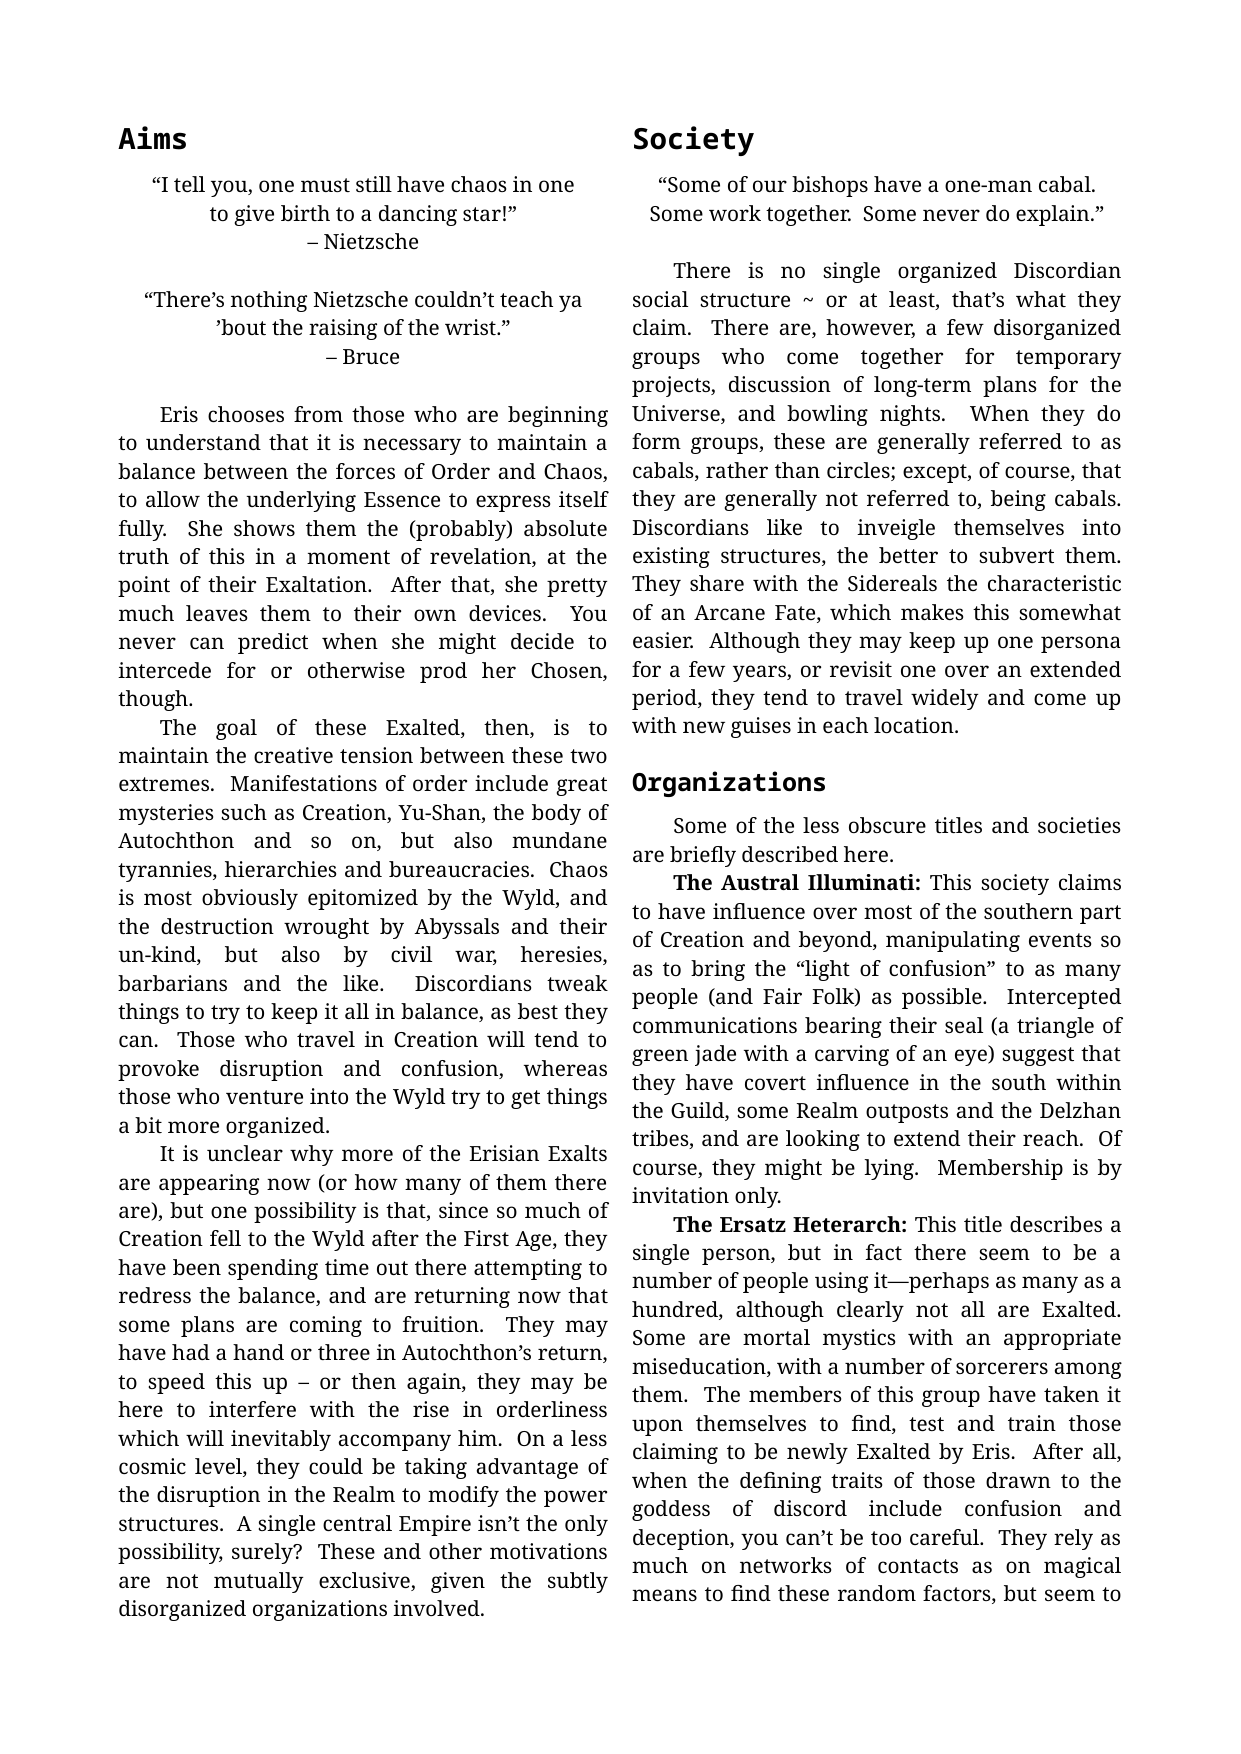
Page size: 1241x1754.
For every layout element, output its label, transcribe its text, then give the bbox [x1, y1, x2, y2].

text “There’s nothing Nietzsche couldn’t teach ya ’bout the raising of the wrist.” – Bruce [118, 285, 608, 370]
text It is unclear why more of the Erisian Exalts are appearing now (or how many of them there are), but one possibility is that, since so much of Creation fell to the Wyld after the First Age, they have been spending time out there attempting to redress the balance, and are returning now that some plans are coming to fruition. They may have had a hand or three in Autochthon’s return, to speed this up – or then again, they may be here to interfere with the rise in orderliness which will inevitably accompany him. On a less cosmic level, they could be taking advantage of the disruption in the Realm to modify the power structures. A single central Empire isn’t the only possibility, surely? These and other motivations are not mutually exclusive, given the subtly disorganized organizations involved. [118, 1139, 608, 1623]
text There is no single organized Discordian social structure ~ or at least, that’s what they claim. There are, however, a few disorganized groups who come together for temporary projects, discussion of long-term plans for the Universe, and bowling nights. When they do form groups, these are generally referred to as cabals, rather than circles; except, of course, that they are generally not referred to, being cabals. Discordians like to inveigle themselves into existing structures, the better to subvert them. They share with the Sidereals the characteristic of an Arcane Fate, which makes this somewhat easier. Although they may keep up one persona for a few years, or revisit one over an extended period, they tend to travel widely and come up with new guises in each location. [632, 257, 1122, 740]
text The Ersatz Heterarch: This title describes a single person, but in fact there seem to be a number of people using it—perhaps as many as a hundred, although clearly not all are Exalted. Some are mortal mystics with an appropriate miseducation, with a number of sorcerers among them. The members of this group have taken it upon themselves to find, test and train those claiming to be newly Exalted by Eris. After all, when the defining traits of those drawn to the goddess of discord include confusion and deception, you can’t be too careful. They rely as much on networks of contacts as on magical means to find these random factors, but seem to [632, 1210, 1122, 1608]
text Eris chooses from those who are beginning to understand that it is necessary to maintain a balance between the forces of Order and Chaos, to allow the underlying Essence to express itself fully. She shows them the (probably) absolute truth of this in a moment of revelation, at the point of their Exaltation. After that, she pretty much leaves them to their own devices. You never can predict when she might decide to intercede for or otherwise prod her Chosen, though. [118, 400, 608, 713]
text The goal of these Exalted, then, is to maintain the creative tension between these two extremes. Manifestations of order include great mysteries such as Creation, Yu-Shan, the body of Autochthon and so on, but also mundane tyrannies, hierarchies and bureaucracies. Chaos is most obviously epitomized by the Wyld, and the destruction wrought by Abyssals and their un-kind, but also by civil war, heresies, barbarians and the like. Discordians tweak things to try to keep it all in balance, as best they can. Those who travel in Creation will tend to provoke disruption and confusion, whereas those who venture into the Wyld try to get things a bit more organized. [118, 713, 608, 1139]
subtitle Aims [118, 118, 608, 158]
text “Some of our bishops have a one-man cabal. Some work together. Some never do explain.” [632, 170, 1122, 227]
text The Austral Illuminati: This society claims to have influence over most of the southern part of Creation and beyond, manipulating events so as to bring the “light of confusion” to as many people (and Fair Folk) as possible. Intercepted communications bearing their seal (a triangle of green jade with a carving of an eye) suggest that they have covert influence in the south within the Guild, some Realm outposts and the Delzhan tribes, and are looking to extend their reach. Of course, they might be lying. Membership is by invitation only. [632, 868, 1122, 1210]
text “I tell you, one must still have chaos in one to give birth to a dancing star!” – Nietzsche [118, 170, 608, 256]
text Some of the less obscure titles and societies are briefly described here. [632, 812, 1122, 868]
subtitle Society [632, 118, 1122, 158]
subtitle Organizations [632, 765, 1122, 799]
